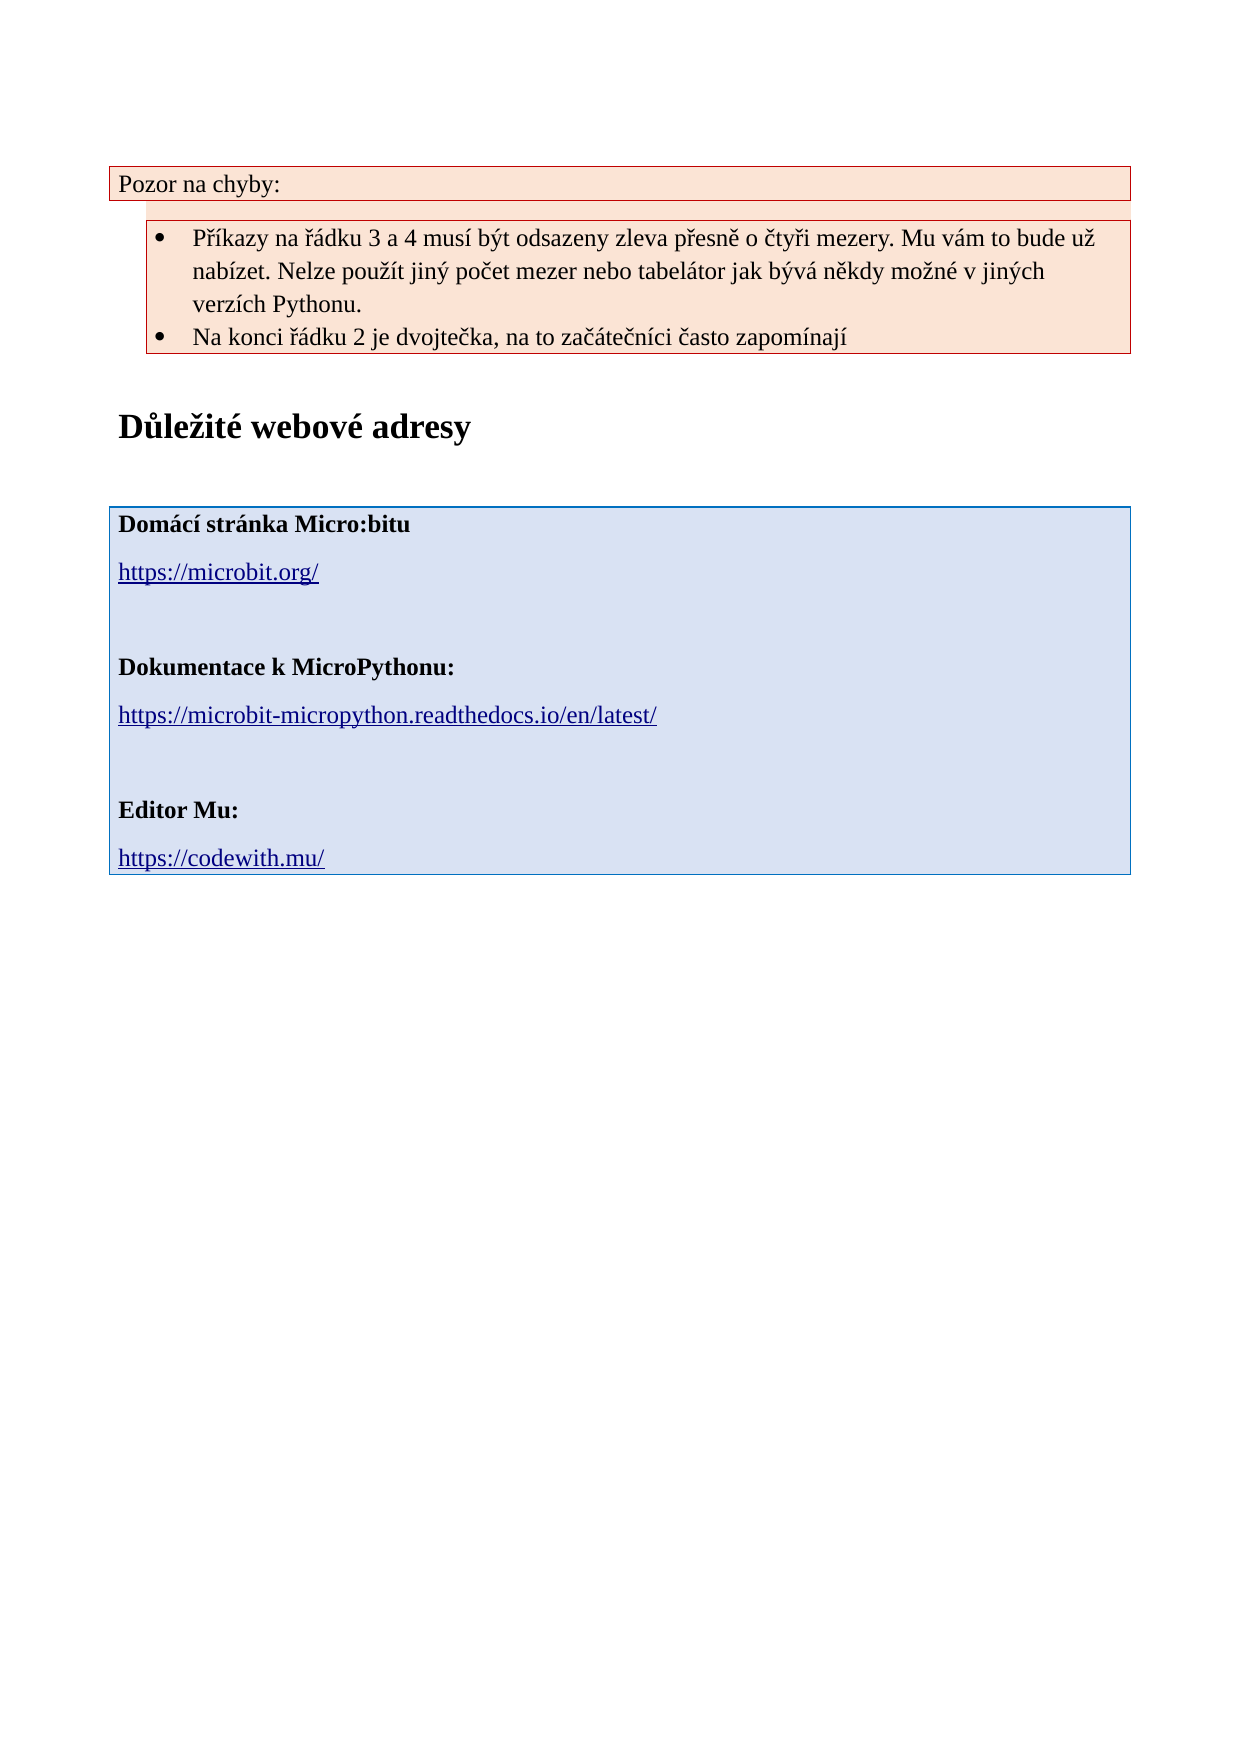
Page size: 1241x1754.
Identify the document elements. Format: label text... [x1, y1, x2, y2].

text Editor Mu: [110, 792, 1130, 824]
text https://codewith.mu/ [110, 840, 1130, 874]
text Dokumentace k MicroPythonu: [110, 649, 1130, 681]
text Pozor na chyby: [110, 167, 1130, 200]
list Na konci řádku 2 je dvojtečka, na to začátečníci často zapomínají [147, 319, 1130, 353]
text https://microbit-micropython.readthedocs.io/en/latest/ [110, 697, 1130, 729]
text https://microbit.org/ [110, 554, 1130, 586]
text Domácí stránka Micro:bitu [110, 508, 1130, 538]
list Příkazy na řádku 3 a 4 musí být odsazeny zleva přesně o čtyři mezery. Mu vám to bude už nabízet. Nelze použít jiný počet mezer nebo tabelátor jak bývá někdy možné v jiných verzích Pythonu. [147, 221, 1130, 317]
subtitle Důležité webové adresy [118, 406, 1122, 446]
